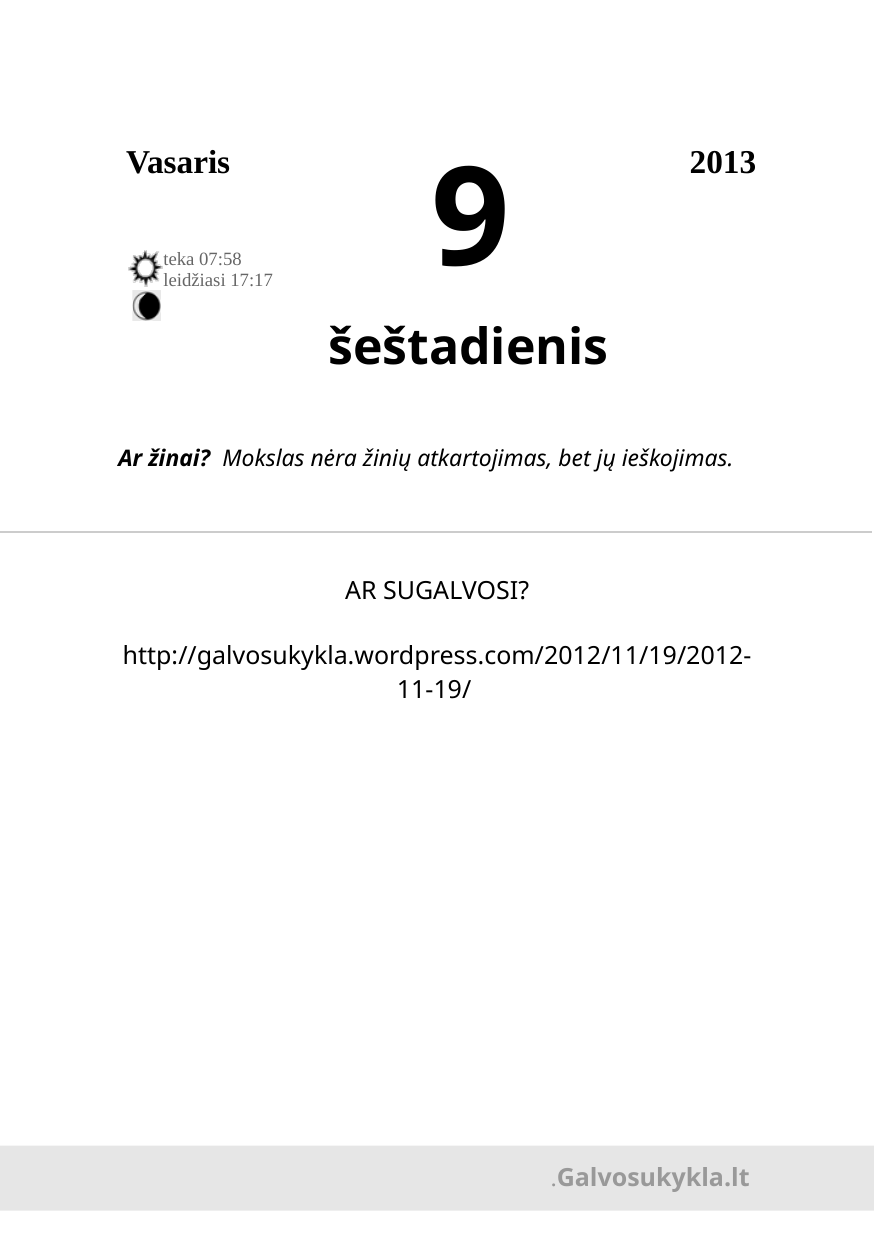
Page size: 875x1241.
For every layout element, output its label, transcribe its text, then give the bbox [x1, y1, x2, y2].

table_header 2013 [638, 118, 756, 379]
table_header 9 šeštadienis [299, 118, 638, 379]
text Ar žinai? Mokslas nėra žinių atkartojimas, bet jų ieškojimas. [118, 442, 756, 473]
table_header Vasaris teka 07:58 leidžiasi 17:17 [118, 118, 298, 287]
text AR SUGALVOSI? [118, 573, 756, 607]
table_header [118, 288, 298, 379]
text http://galvosukykla.wordpress.com/2012/11/19/2012-11-19/ [118, 638, 756, 706]
